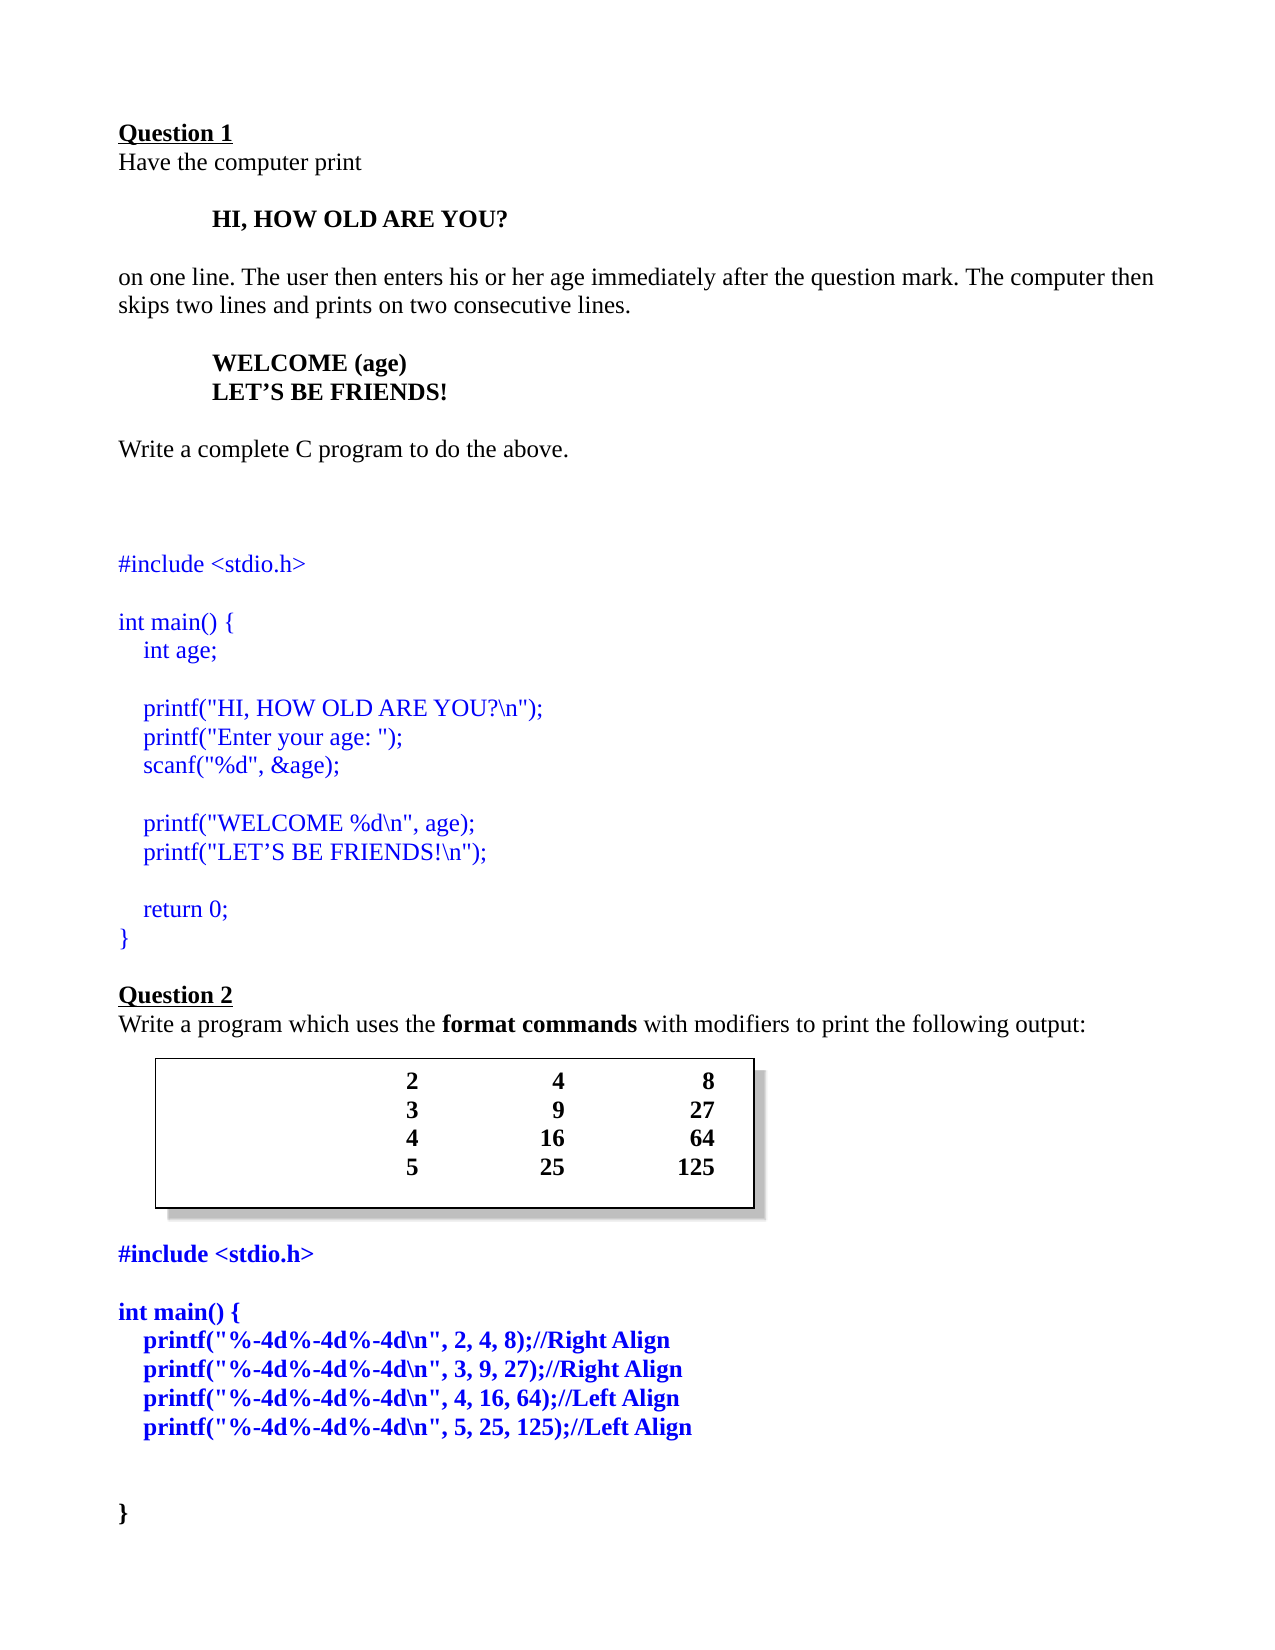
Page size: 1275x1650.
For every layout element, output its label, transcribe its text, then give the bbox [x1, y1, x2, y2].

text 4 [287, 1123, 418, 1152]
text printf("%-4d%-4d%-4d\n", 5, 25, 125);//Left Align [118, 1412, 1157, 1441]
text printf("WELCOME %d\n", age); [118, 808, 1157, 837]
text printf("%-4d%-4d%-4d\n", 2, 4, 8);//Right Align [118, 1326, 1157, 1354]
text printf("LET’S BE FRIENDS!\n"); [118, 837, 1157, 866]
text Question 2 [118, 981, 1157, 1009]
text int main() { [118, 1297, 1157, 1326]
text 9 [441, 1095, 564, 1123]
text printf("%-4d%-4d%-4d\n", 3, 9, 27);//Right Align [118, 1354, 1157, 1383]
text 64 [587, 1123, 714, 1152]
text scanf("%d", &age); [118, 751, 1157, 779]
text 8 [587, 1066, 714, 1095]
text printf("Enter your age: "); [118, 722, 1157, 751]
text 4 [441, 1066, 564, 1095]
text on one line. The user then enters his or her age immediately after the question mark. The computer then skips two lines and prints on two consecutive lines. [118, 262, 1157, 319]
text int age; [118, 636, 1157, 664]
text 3 [287, 1095, 418, 1123]
text 25 [441, 1152, 564, 1181]
text 27 [587, 1095, 714, 1123]
text #include <stdio.h> [118, 1239, 1157, 1268]
text 2 [287, 1066, 418, 1095]
text Write a program which uses the format commands with modifiers to print the following output: [118, 1009, 1157, 1038]
text WELCOME (age) [212, 348, 1157, 377]
text int main() { [118, 607, 1157, 636]
text HI, HOW OLD ARE YOU? [212, 204, 1157, 233]
text return 0; [118, 894, 1157, 923]
text Write a complete C program to do the above. [118, 434, 1157, 463]
text #include <stdio.h> [118, 549, 1157, 578]
text } [118, 923, 1157, 952]
text 16 [441, 1123, 564, 1152]
text 5 [287, 1152, 418, 1181]
text } [118, 1498, 1157, 1527]
text 125 [587, 1152, 714, 1181]
text Have the computer print [118, 147, 1157, 176]
text printf("%-4d%-4d%-4d\n", 4, 16, 64);//Left Align [118, 1383, 1157, 1412]
text LET’S BE FRIENDS! [212, 377, 1157, 406]
text printf("HI, HOW OLD ARE YOU?\n"); [118, 693, 1157, 722]
text Question 1 [118, 118, 1157, 147]
